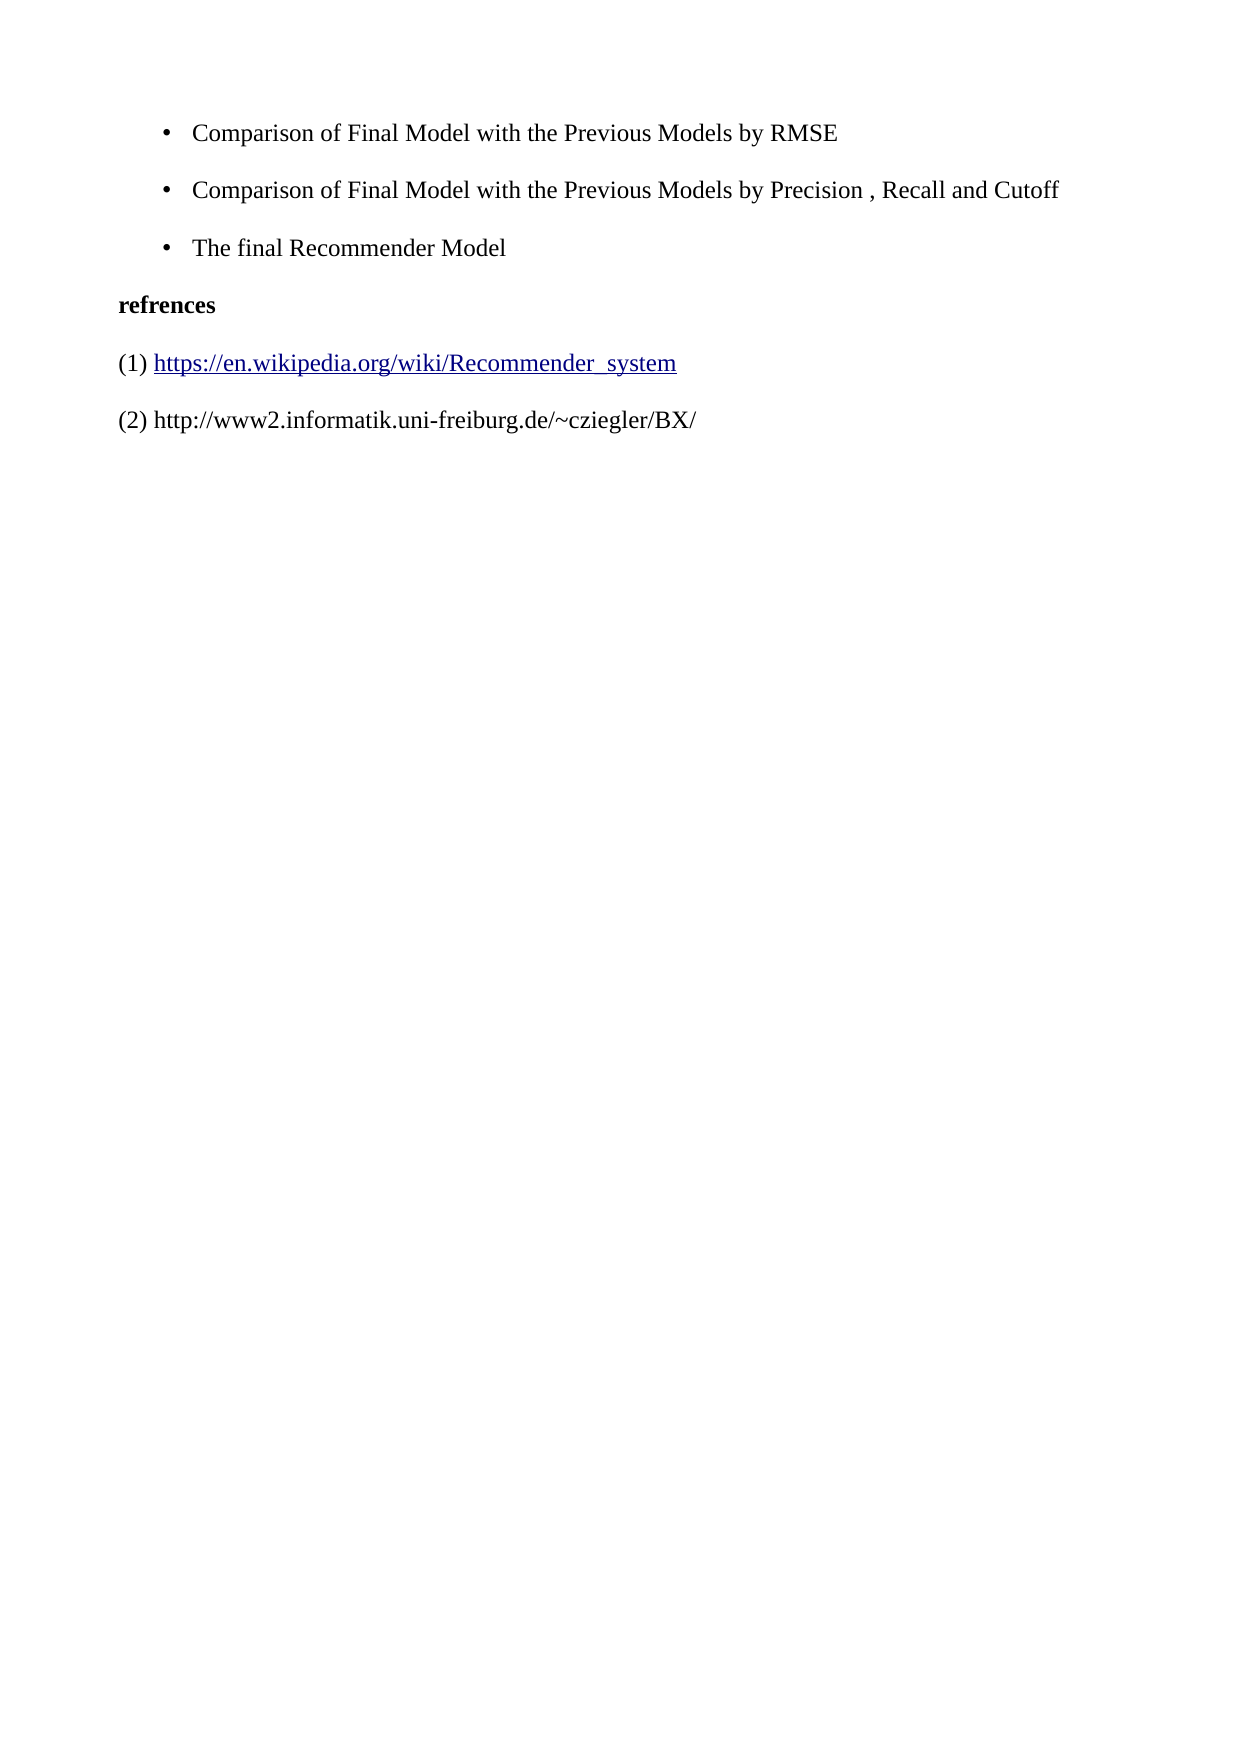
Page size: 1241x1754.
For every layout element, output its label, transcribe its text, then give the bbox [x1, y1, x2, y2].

subtitle Comparison of Final Model with the Previous Models by RMSE [162, 118, 1122, 147]
subtitle The final Recommender Model [162, 233, 1122, 262]
subtitle Comparison of Final Model with the Previous Models by Precision , Recall and Cutoff [162, 176, 1122, 204]
text refrences [118, 291, 1122, 319]
text (1) https://en.wikipedia.org/wiki/Recommender_system [118, 348, 1122, 377]
text (2) http://www2.informatik.uni-freiburg.de/~cziegler/BX/ [118, 406, 1122, 434]
